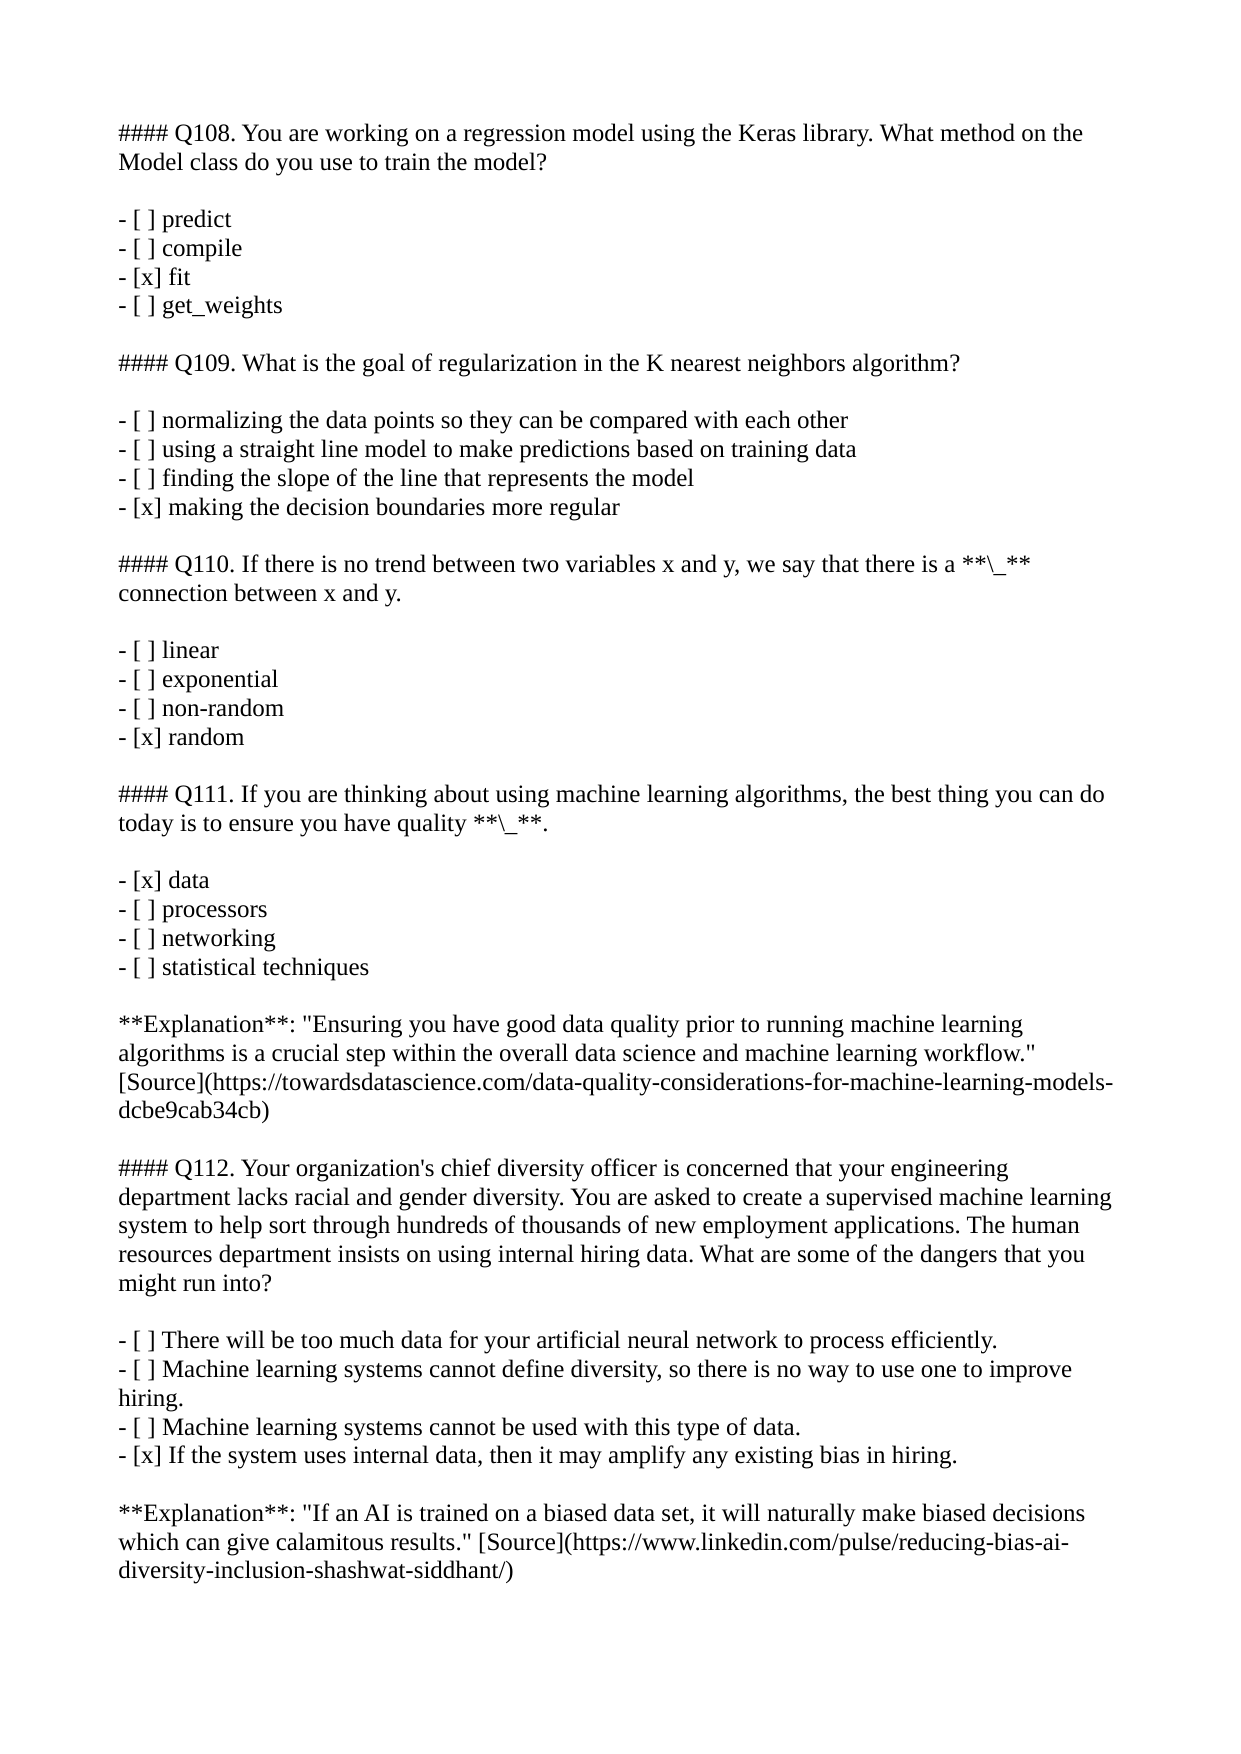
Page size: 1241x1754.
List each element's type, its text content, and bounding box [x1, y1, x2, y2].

text - [x] making the decision boundaries more regular [118, 492, 1122, 521]
text #### Q112. Your organization's chief diversity officer is concerned that your engineering department lacks racial and gender diversity. You are asked to create a supervised machine learning system to help sort through hundreds of thousands of new employment applications. The human resources department insists on using internal hiring data. What are some of the dangers that you might run into? [118, 1153, 1122, 1297]
text - [x] If the system uses internal data, then it may amplify any existing bias in hiring. [118, 1441, 1122, 1469]
text #### Q108. You are working on a regression model using the Keras library. What method on the Model class do you use to train the model? [118, 118, 1122, 176]
text - [ ] Machine learning systems cannot be used with this type of data. [118, 1412, 1122, 1441]
text - [ ] normalizing the data points so they can be compared with each other [118, 406, 1122, 434]
text - [ ] non-random [118, 693, 1122, 722]
text - [ ] finding the slope of the line that represents the model [118, 463, 1122, 492]
text - [ ] get_weights [118, 291, 1122, 319]
text #### Q109. What is the goal of regularization in the K nearest neighbors algorithm? [118, 348, 1122, 377]
text - [x] fit [118, 262, 1122, 291]
text - [ ] linear [118, 636, 1122, 664]
text - [ ] using a straight line model to make predictions based on training data [118, 434, 1122, 463]
text - [ ] exponential [118, 664, 1122, 693]
text - [x] random [118, 722, 1122, 751]
text - [ ] predict [118, 204, 1122, 233]
text - [ ] There will be too much data for your artificial neural network to process efficiently. [118, 1326, 1122, 1354]
text **Explanation**: "Ensuring you have good data quality prior to running machine learning algorithms is a crucial step within the overall data science and machine learning workflow." [Source](https://towardsdatascience.com/data-quality-considerations-for-machine-learning-models-dcbe9cab34cb) [118, 1009, 1122, 1124]
text - [ ] Machine learning systems cannot define diversity, so there is no way to use one to improve hiring. [118, 1354, 1122, 1412]
text - [x] data [118, 866, 1122, 894]
text - [ ] statistical techniques [118, 952, 1122, 981]
text **Explanation**: "If an AI is trained on a biased data set, it will naturally make biased decisions which can give calamitous results." [Source](https://www.linkedin.com/pulse/reducing-bias-ai-diversity-inclusion-shashwat-siddhant/) [118, 1498, 1122, 1584]
text - [ ] networking [118, 923, 1122, 952]
text #### Q111. If you are thinking about using machine learning algorithms, the best thing you can do today is to ensure you have quality **\_**. [118, 779, 1122, 837]
text - [ ] processors [118, 894, 1122, 923]
text #### Q110. If there is no trend between two variables x and y, we say that there is a **\_** connection between x and y. [118, 549, 1122, 607]
text - [ ] compile [118, 233, 1122, 262]
